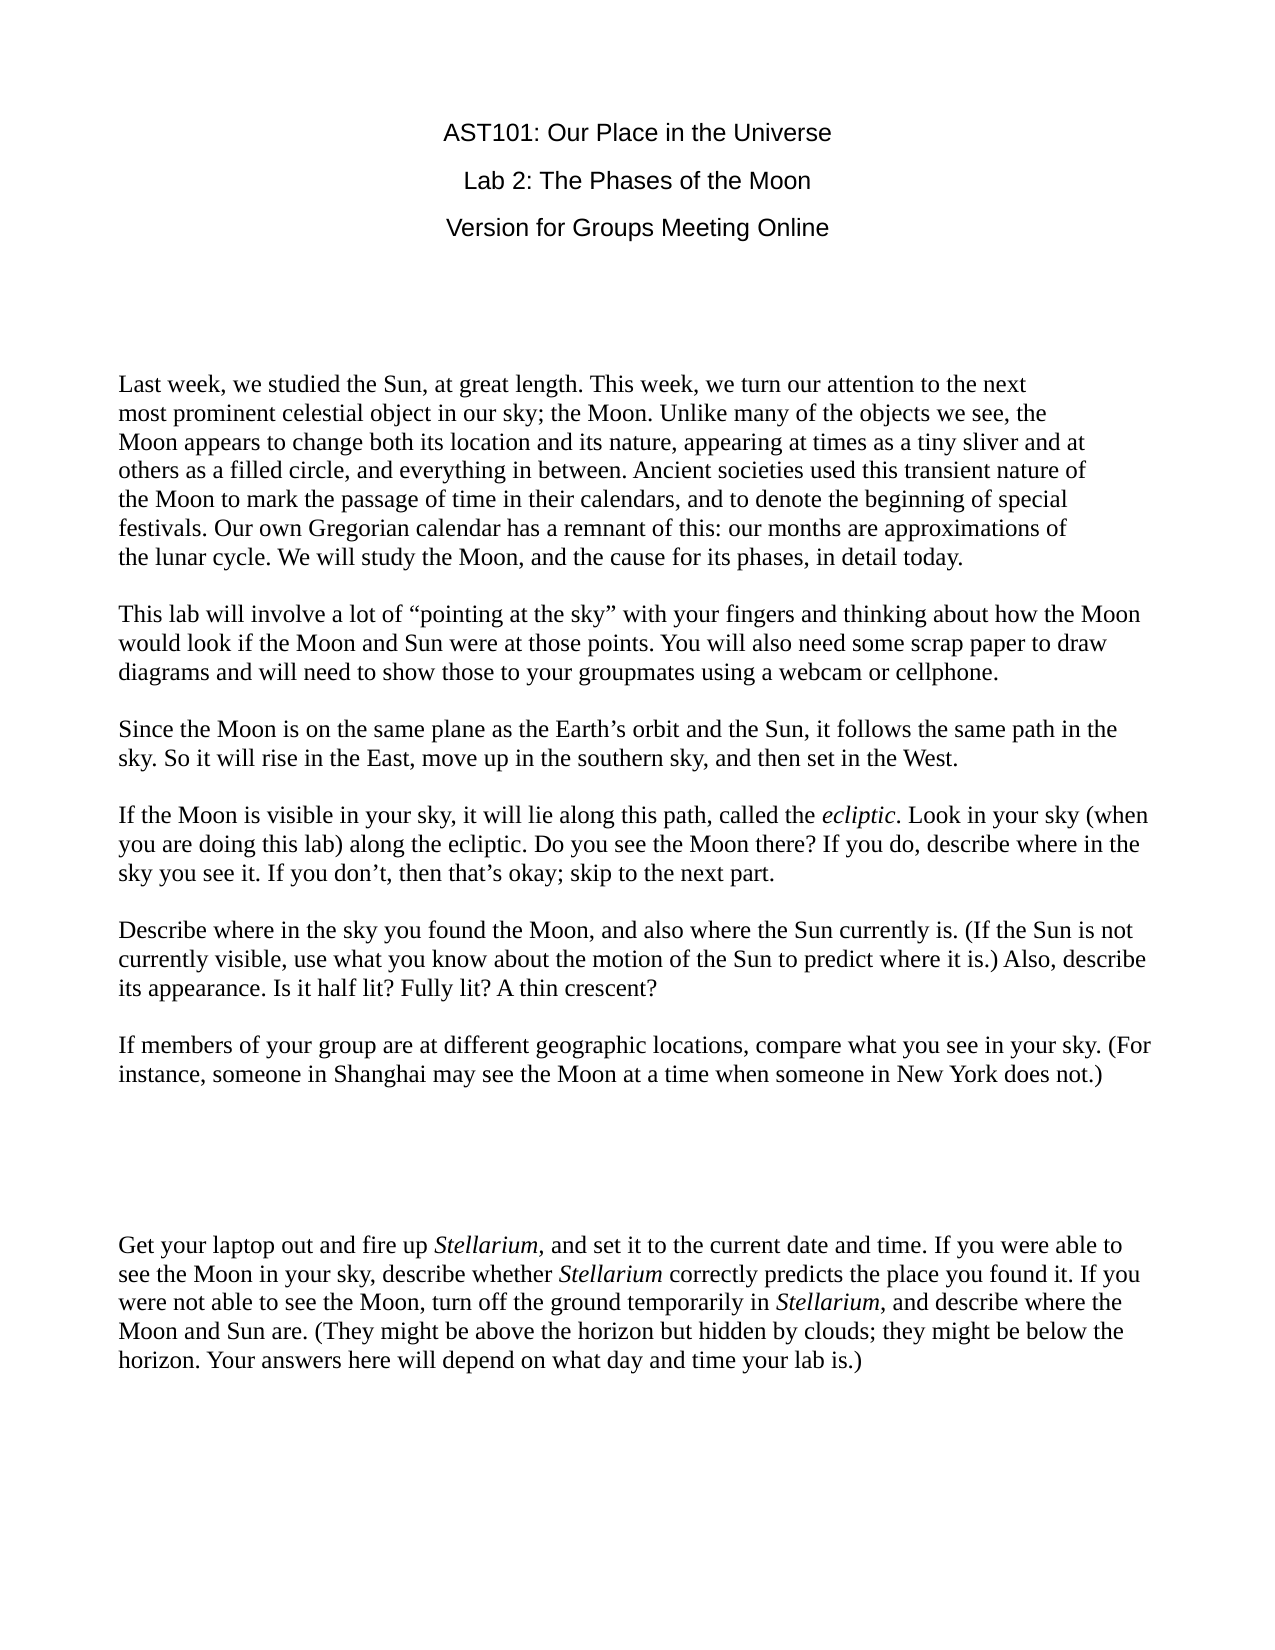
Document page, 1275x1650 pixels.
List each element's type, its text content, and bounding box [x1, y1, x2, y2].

text the Moon to mark the passage of time in their calendars, and to denote the beginning of special [118, 484, 1157, 513]
text Get your laptop out and fire up Stellarium, and set it to the current date and time. If you were able to see the Moon in your sky, describe whether Stellarium correctly predicts the place you found it. If you were not able to see the Moon, turn off the ground temporarily in Stellarium, and describe where the Moon and Sun are. (They might be above the horizon but hidden by clouds; they might be below the horizon. Your answers here will depend on what day and time your lab is.) [118, 1230, 1157, 1374]
text ­AST101: Our Place in the Universe [118, 118, 1157, 147]
table_header [118, 1431, 1157, 1506]
text Moon appears to change both its location and its nature, appearing at times as a tiny sliver and at [118, 427, 1157, 456]
text If the Moon is visible in your sky, it will lie along this path, called the ecliptic. Look in your sky (when you are doing this lab) along the ecliptic. Do you see the Moon there? If you do, describe where in the sky you see it. If you don’t, then that’s okay; skip to the next part. [118, 801, 1157, 887]
text most prominent celestial object in our sky; the Moon. Unlike many of the objects we see, the [118, 398, 1157, 427]
text Last week, we studied the Sun, at great length. This week, we turn our attention to the next [118, 369, 1157, 398]
text This lab will involve a lot of “pointing at the sky” with your fingers and thinking about how the Moon would look if the Moon and Sun were at those points. You will also need some scrap paper to draw diagrams and will need to show those to your groupmates using a webcam or cellphone. [118, 599, 1157, 686]
text others as a filled circle, and everything in between. Ancient societies used this transient nature of [118, 456, 1157, 484]
text Lab 2: The Phases of the Moon [118, 166, 1157, 194]
text Describe where in the sky you found the Moon, and also where the Sun currently is. (If the Sun is not currently visible, use what you know about the motion of the Sun to predict where it is.) Also, describe its appearance. Is it half lit? Fully lit? A thin crescent? [118, 916, 1157, 1002]
text Since the Moon is on the same plane as the Earth’s orbit and the Sun, it follows the same path in the sky. So it will rise in the East, move up in the southern sky, and then set in the West. [118, 714, 1157, 772]
text If members of your group are at different geographic locations, compare what you see in your sky. (For instance, someone in Shanghai may see the Moon at a time when someone in New York does not.) [118, 1031, 1157, 1088]
text Version for Groups Meeting Online [118, 213, 1157, 242]
text the lunar cycle. We will study the Moon, and the cause for its phases, in detail today. [118, 542, 1157, 571]
table_header [118, 1117, 1157, 1201]
text festivals. Our own Gregorian calendar has a remnant of this: our months are approximations of [118, 513, 1157, 542]
